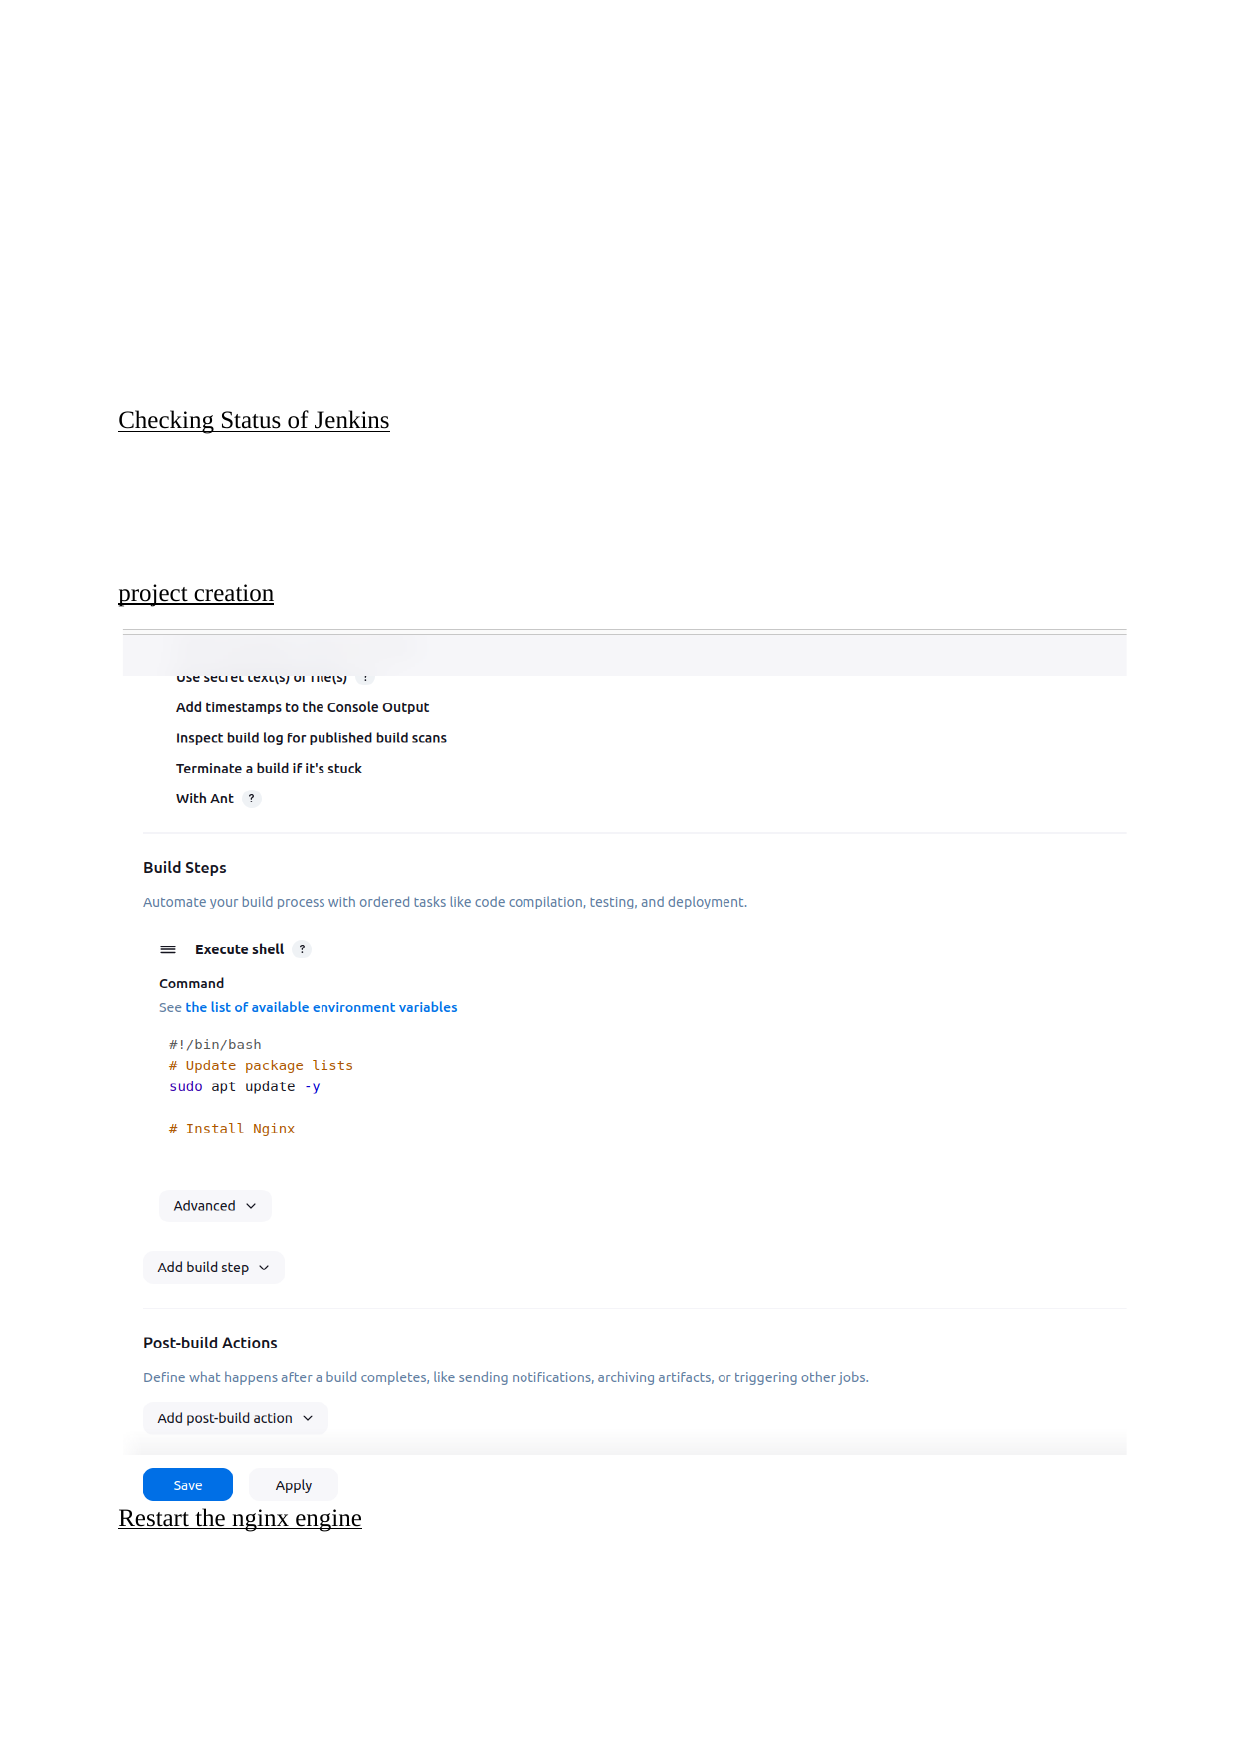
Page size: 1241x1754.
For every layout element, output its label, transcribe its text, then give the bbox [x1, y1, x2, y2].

text Checking Status of Jenkins [118, 406, 1122, 434]
text project creation [118, 578, 1122, 607]
text Restart the nginx engine [118, 664, 1122, 1531]
